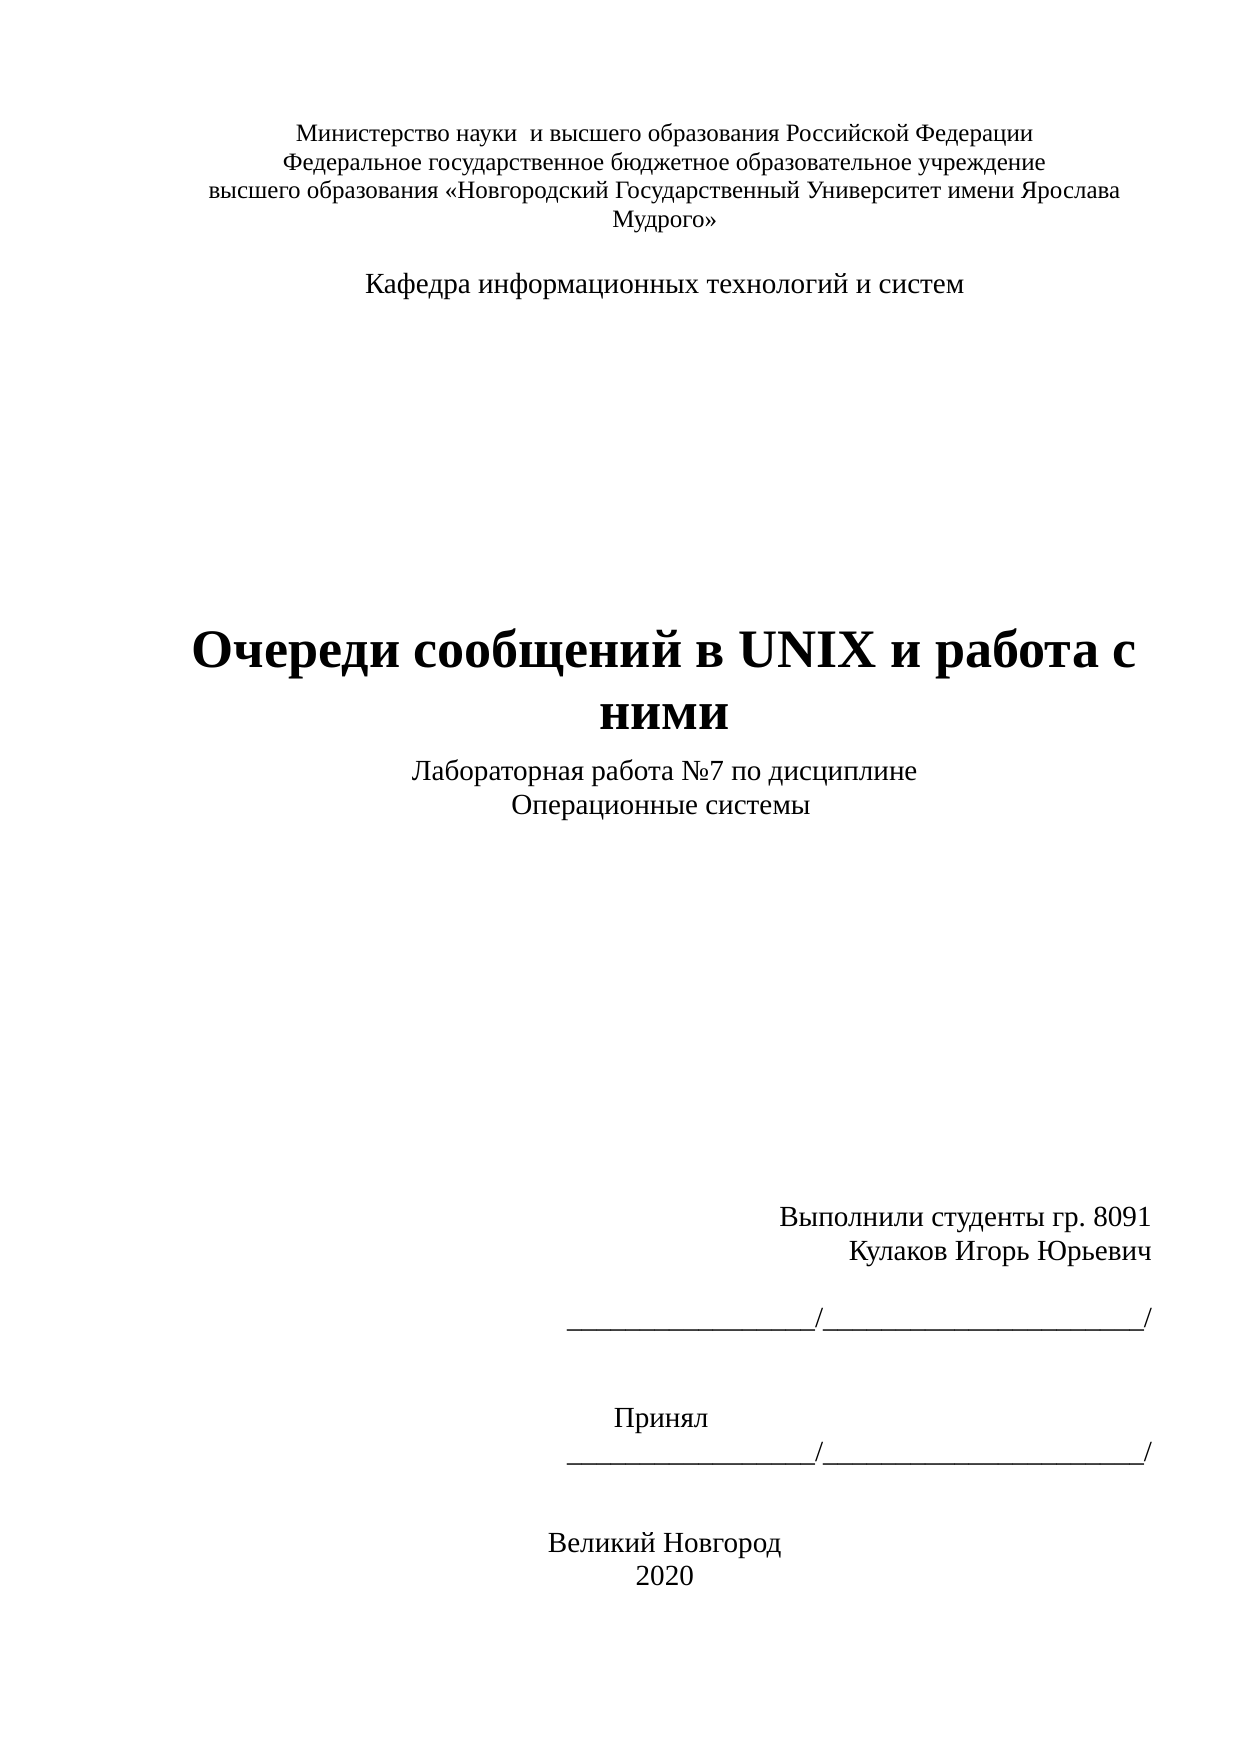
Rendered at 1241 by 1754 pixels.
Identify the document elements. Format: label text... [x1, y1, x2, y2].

text Федеральное государственное бюджетное образовательное учреждение [177, 147, 1152, 176]
text высшего образования «Новгородский Государственный Университет имени Ярослава Мудрого» [177, 176, 1152, 233]
subtitle Великий Новгород [177, 1525, 1152, 1558]
text Операционные системы [177, 787, 1152, 821]
text Выполнили студенты гр. 8091 [177, 1199, 1152, 1233]
text Министерство науки и высшего образования Российской Федерации [177, 118, 1152, 147]
text Принял [177, 1400, 1152, 1434]
text _________________/______________________/ [177, 1434, 1152, 1467]
text _________________/______________________/ [177, 1300, 1152, 1333]
subtitle 2020 [177, 1558, 1152, 1592]
text Очереди сообщений в UNIX и работа с ними [177, 616, 1152, 741]
text Лабораторная работа №7 по дисциплине [177, 753, 1152, 787]
text Кафедра информационных технологий и систем [177, 267, 1152, 300]
text Кулаков Игорь Юрьевич [177, 1233, 1152, 1266]
